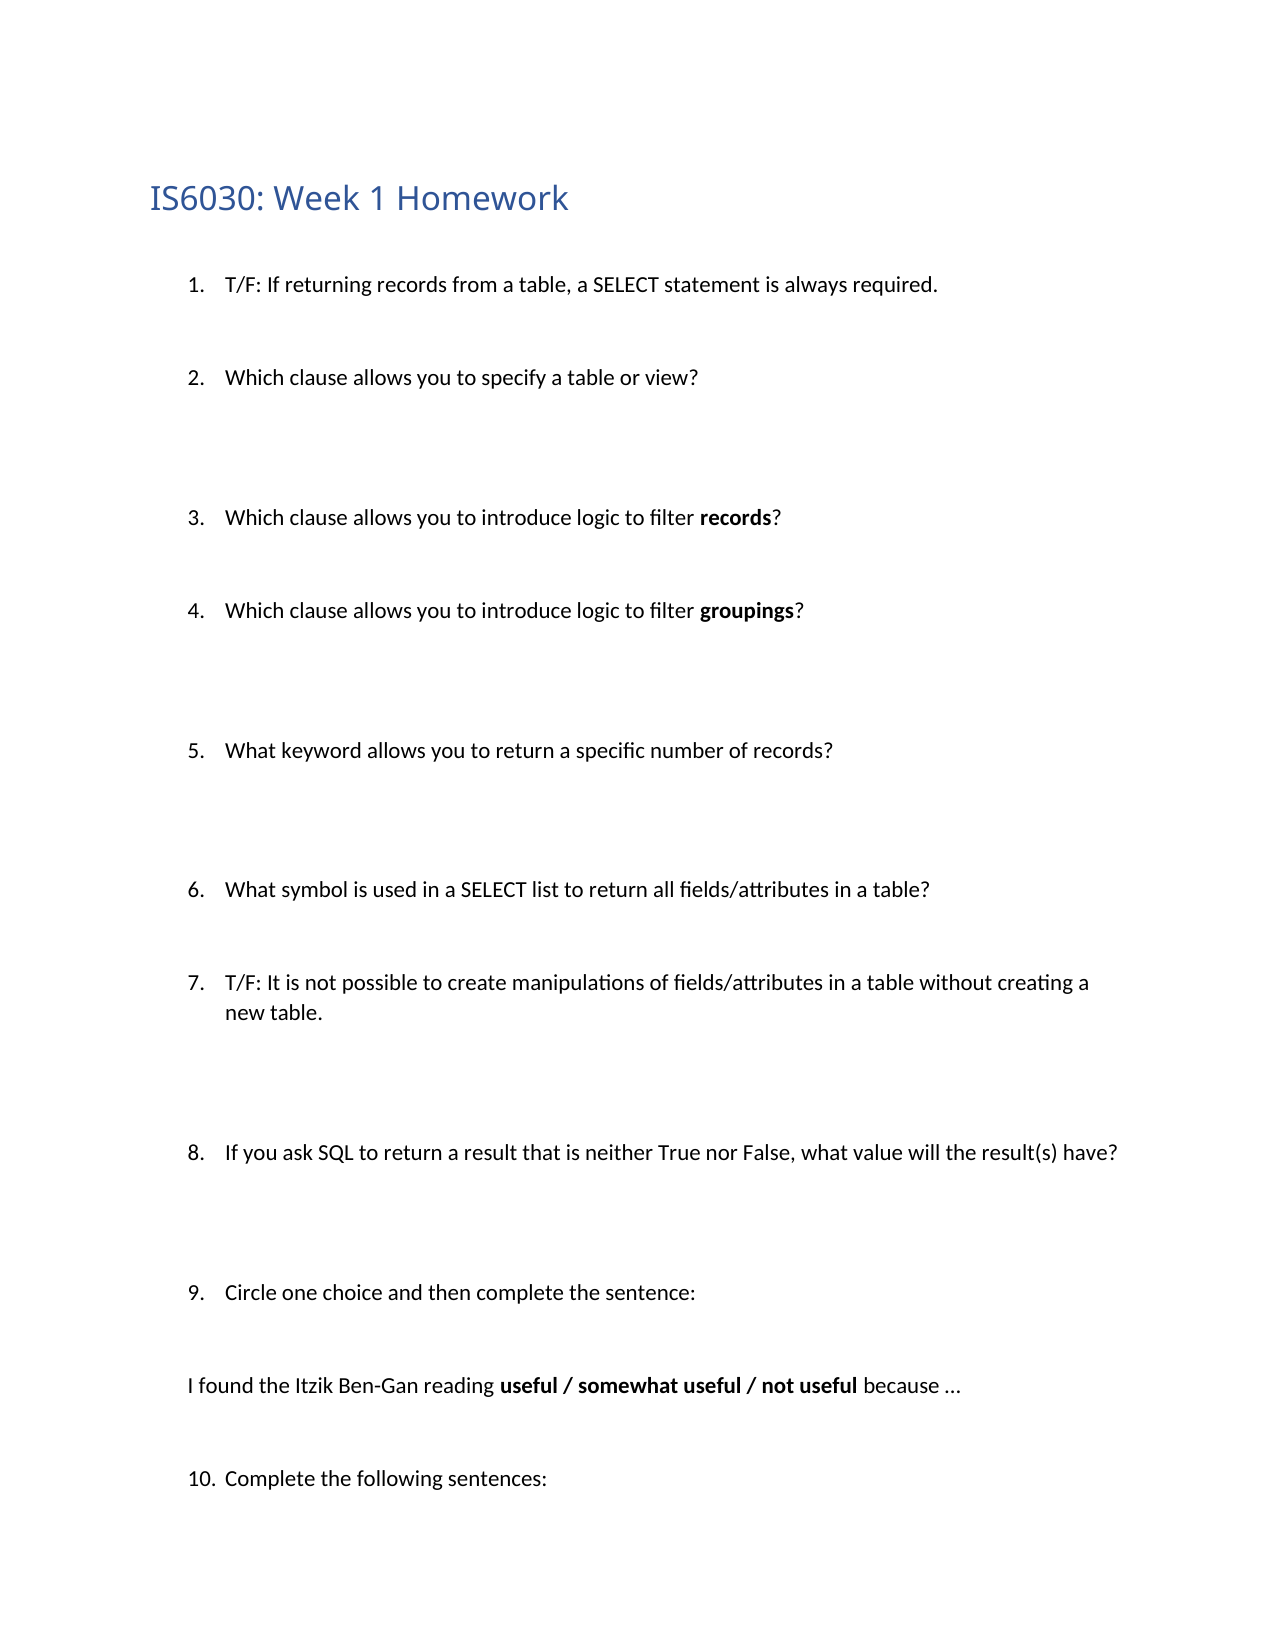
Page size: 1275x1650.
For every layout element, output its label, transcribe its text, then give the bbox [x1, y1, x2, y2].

list If you ask SQL to return a result that is neither True nor False, what value will the result(s) have? [187, 1138, 1125, 1166]
list Which clause allows you to introduce logic to filter groupings? [187, 596, 1125, 624]
list T/F: If returning records from a table, a SELECT statement is always required. [187, 270, 1125, 298]
list Which clause allows you to introduce logic to filter records? [187, 503, 1125, 531]
list Circle one choice and then complete the sentence: [187, 1278, 1125, 1306]
list What keyword allows you to return a specific number of records? [187, 736, 1125, 764]
list Complete the following sentences: [187, 1464, 1125, 1492]
list What symbol is used in a SELECT list to return all fields/attributes in a table? [187, 875, 1125, 903]
list Which clause allows you to specify a table or view? [187, 363, 1125, 391]
list T/F: It is not possible to create manipulations of fields/attributes in a table without creating a new table. [187, 968, 1125, 1026]
text I found the Itzik Ben-Gan reading useful / somewhat useful / not useful because … [187, 1371, 1125, 1399]
subtitle IS6030: Week 1 Homework [150, 175, 1125, 220]
